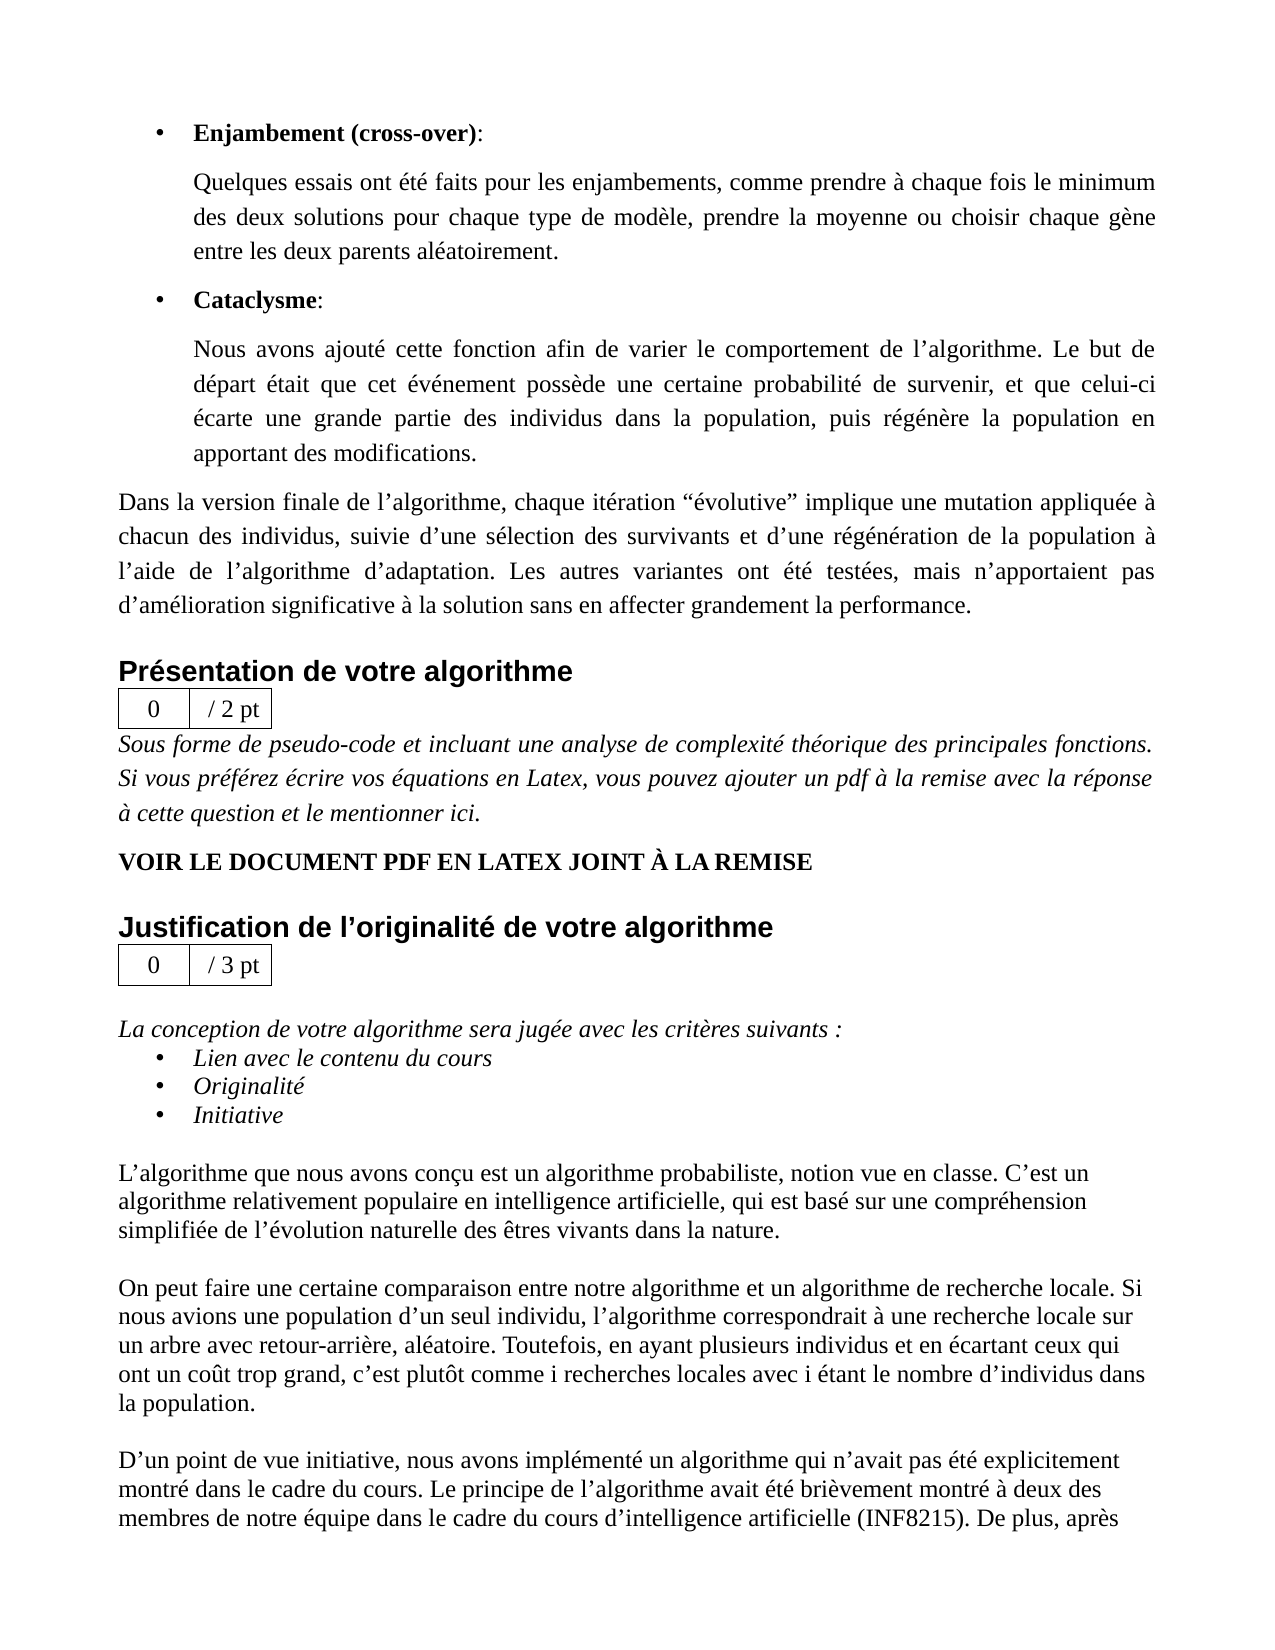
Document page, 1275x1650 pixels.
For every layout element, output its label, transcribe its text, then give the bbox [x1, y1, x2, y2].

table_header 0 [119, 945, 189, 984]
subtitle Justification de l’originalité de votre algorithme [118, 910, 1157, 944]
table_header 0 [119, 689, 189, 728]
text Sous forme de pseudo-code et incluant une analyse de complexité théorique des principales fonctions. Si vous préférez écrire vos équations en Latex, vous pouvez ajouter un pdf à la remise avec la réponse à cette question et le mentionner ici. [118, 729, 1157, 826]
list Cataclysme: [156, 285, 1157, 314]
table_header / 2 pt [190, 689, 271, 728]
text D’un point de vue initiative, nous avons implémenté un algorithme qui n’avait pas été explicitement montré dans le cadre du cours. Le principe de l’algorithme avait été brièvement montré à deux des membres de notre équipe dans le cadre du cours d’intelligence artificielle (INF8215). De plus, après [118, 1445, 1157, 1531]
list Lien avec le contenu du cours [156, 1043, 1157, 1071]
text Dans la version finale de l’algorithme, chaque itération “évolutive” implique une mutation appliquée à chacun des individus, suivie d’une sélection des survivants et d’une régénération de la population à l’aide de l’algorithme d’adaptation. Les autres variantes ont été testées, mais n’apportaient pas d’amélioration significative à la solution sans en affecter grandement la performance. [118, 487, 1157, 619]
text La conception de votre algorithme sera jugée avec les critères suivants : [118, 1014, 1157, 1043]
list Quelques essais ont été faits pour les enjambements, comme prendre à chaque fois le minimum des deux solutions pour chaque type de modèle, prendre la moyenne ou choisir chaque gène entre les deux parents aléatoirement. [156, 167, 1157, 265]
text L’algorithme que nous avons conçu est un algorithme probabiliste, notion vue en classe. C’est un algorithme relativement populaire en intelligence artificielle, qui est basé sur une compréhension simplifiée de l’évolution naturelle des êtres vivants dans la nature. [118, 1158, 1157, 1244]
list Nous avons ajouté cette fonction afin de varier le comportement de l’algorithme. Le but de départ était que cet événement possède une certaine probabilité de survenir, et que celui-ci écarte une grande partie des individus dans la population, puis régénère la population en apportant des modifications. [156, 334, 1157, 466]
list Enjambement (cross-over): [156, 118, 1157, 147]
text VOIR LE DOCUMENT PDF EN LATEX JOINT À LA REMISE [118, 847, 1157, 875]
table_header / 3 pt [190, 945, 271, 984]
text On peut faire une certaine comparaison entre notre algorithme et un algorithme de recherche locale. Si nous avions une population d’un seul individu, l’algorithme correspondrait à une recherche locale sur un arbre avec retour-arrière, aléatoire. Toutefois, en ayant plusieurs individus et en écartant ceux qui ont un coût trop grand, c’est plutôt comme i recherches locales avec i étant le nombre d’individus dans la population. [118, 1273, 1157, 1416]
subtitle Présentation de votre algorithme [118, 654, 1157, 687]
list Originalité [156, 1071, 1157, 1100]
list Initiative [156, 1100, 1157, 1129]
